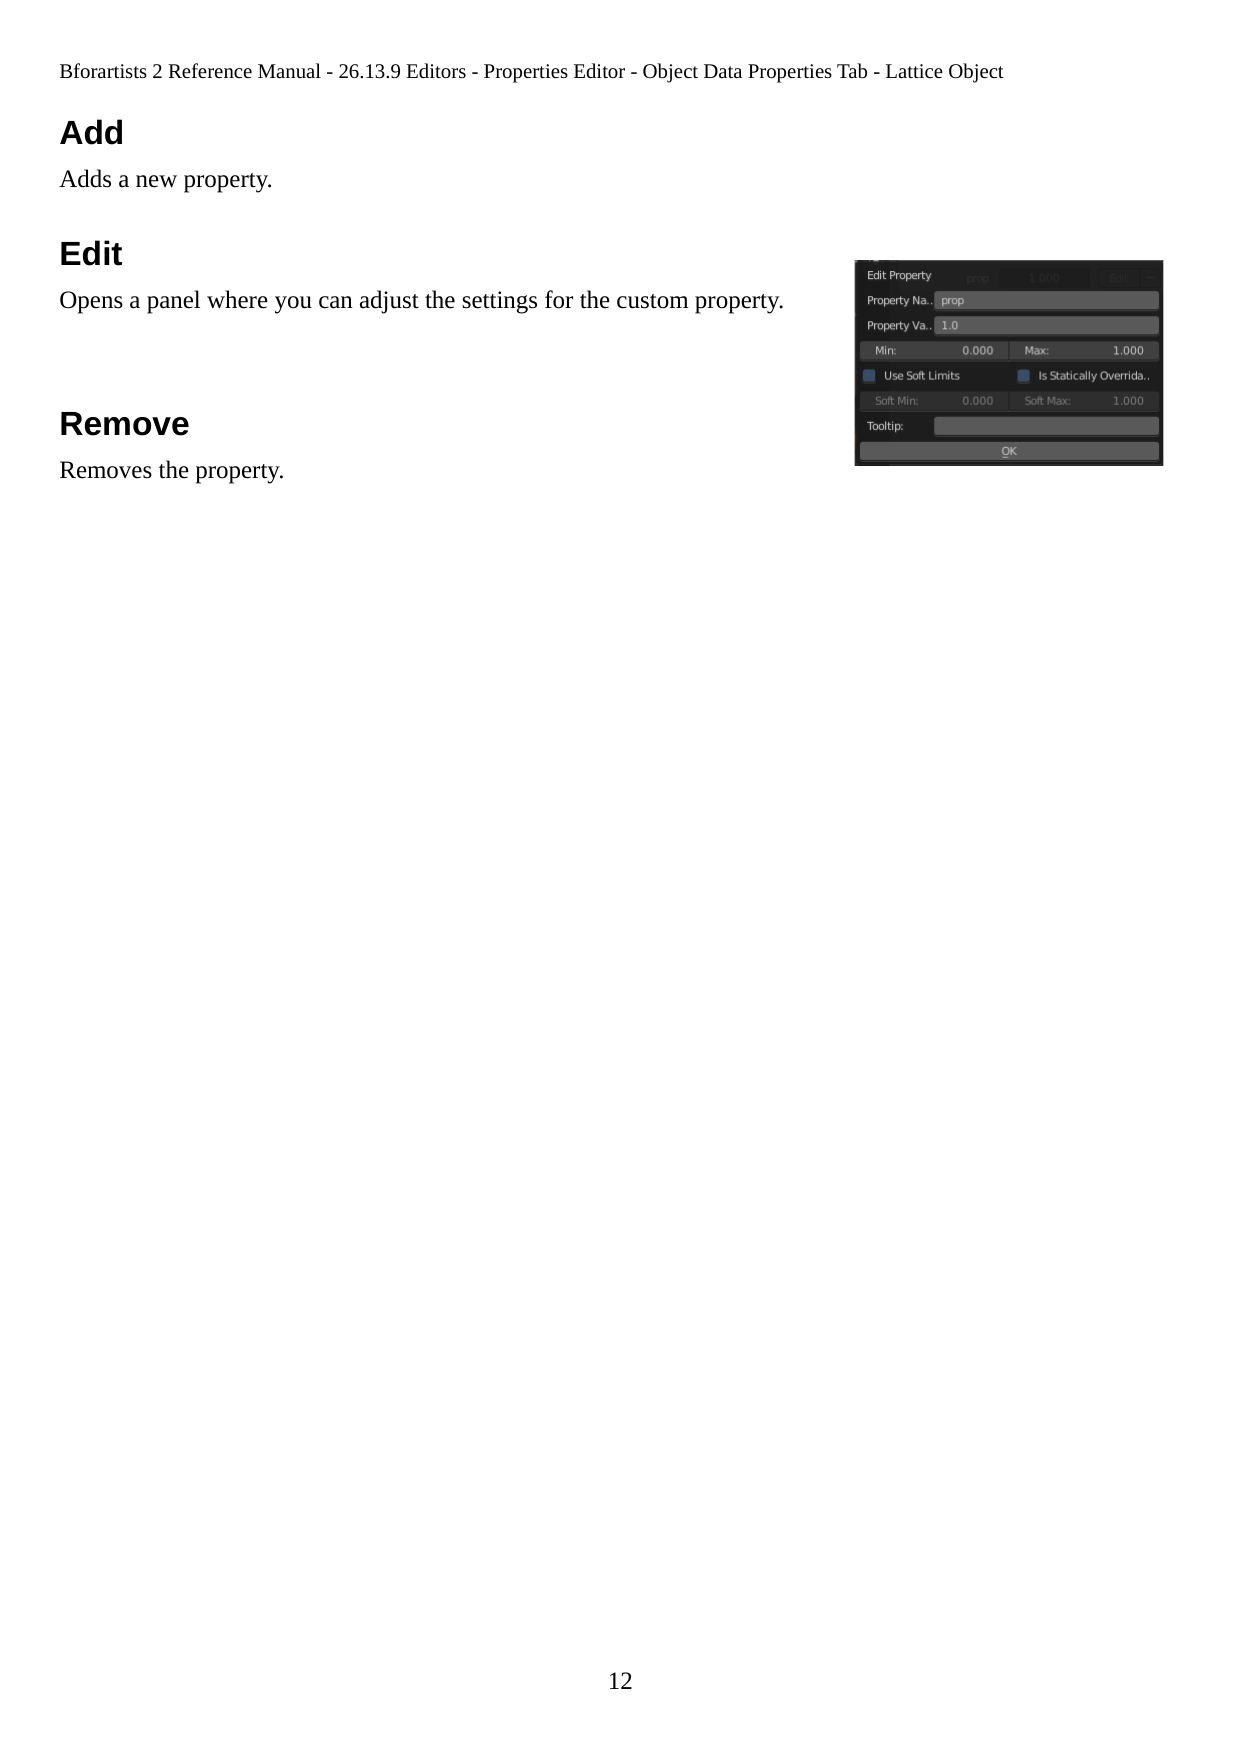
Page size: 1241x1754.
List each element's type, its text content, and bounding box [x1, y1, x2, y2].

text Opens a panel where you can adjust the settings for the custom property. [59, 285, 854, 313]
subtitle Remove [59, 404, 854, 442]
text Removes the property. [59, 455, 1181, 484]
text Adds a new property. [59, 164, 1181, 192]
subtitle Edit [59, 234, 1181, 272]
picture [854, 260, 1164, 466]
subtitle [1164, 404, 1181, 442]
subtitle Add [59, 113, 1181, 151]
